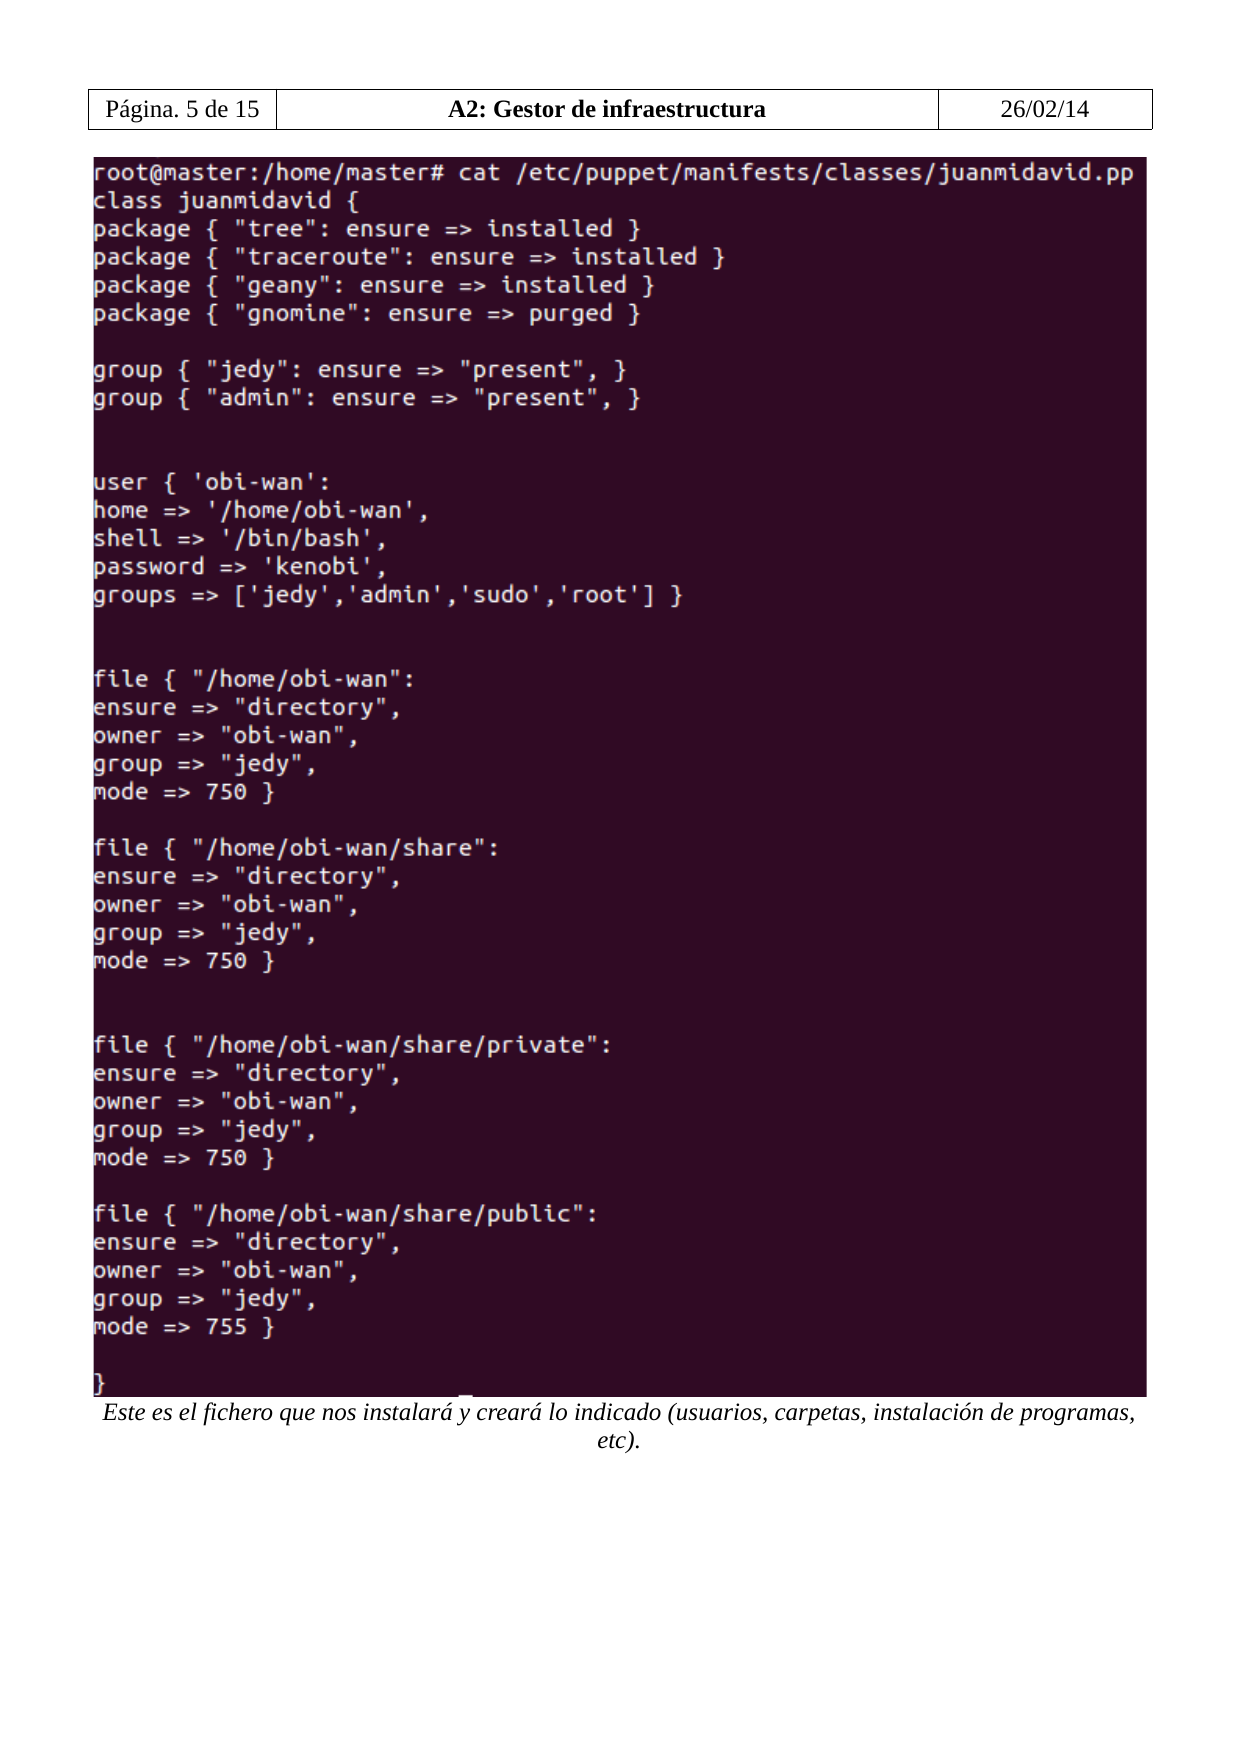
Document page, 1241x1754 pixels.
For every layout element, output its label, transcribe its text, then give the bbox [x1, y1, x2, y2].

text Este es el fichero que nos instalará y creará lo indicado (usuarios, carpetas, instalación de programas, etc). [88, 158, 1152, 1454]
picture [93, 157, 1147, 1397]
